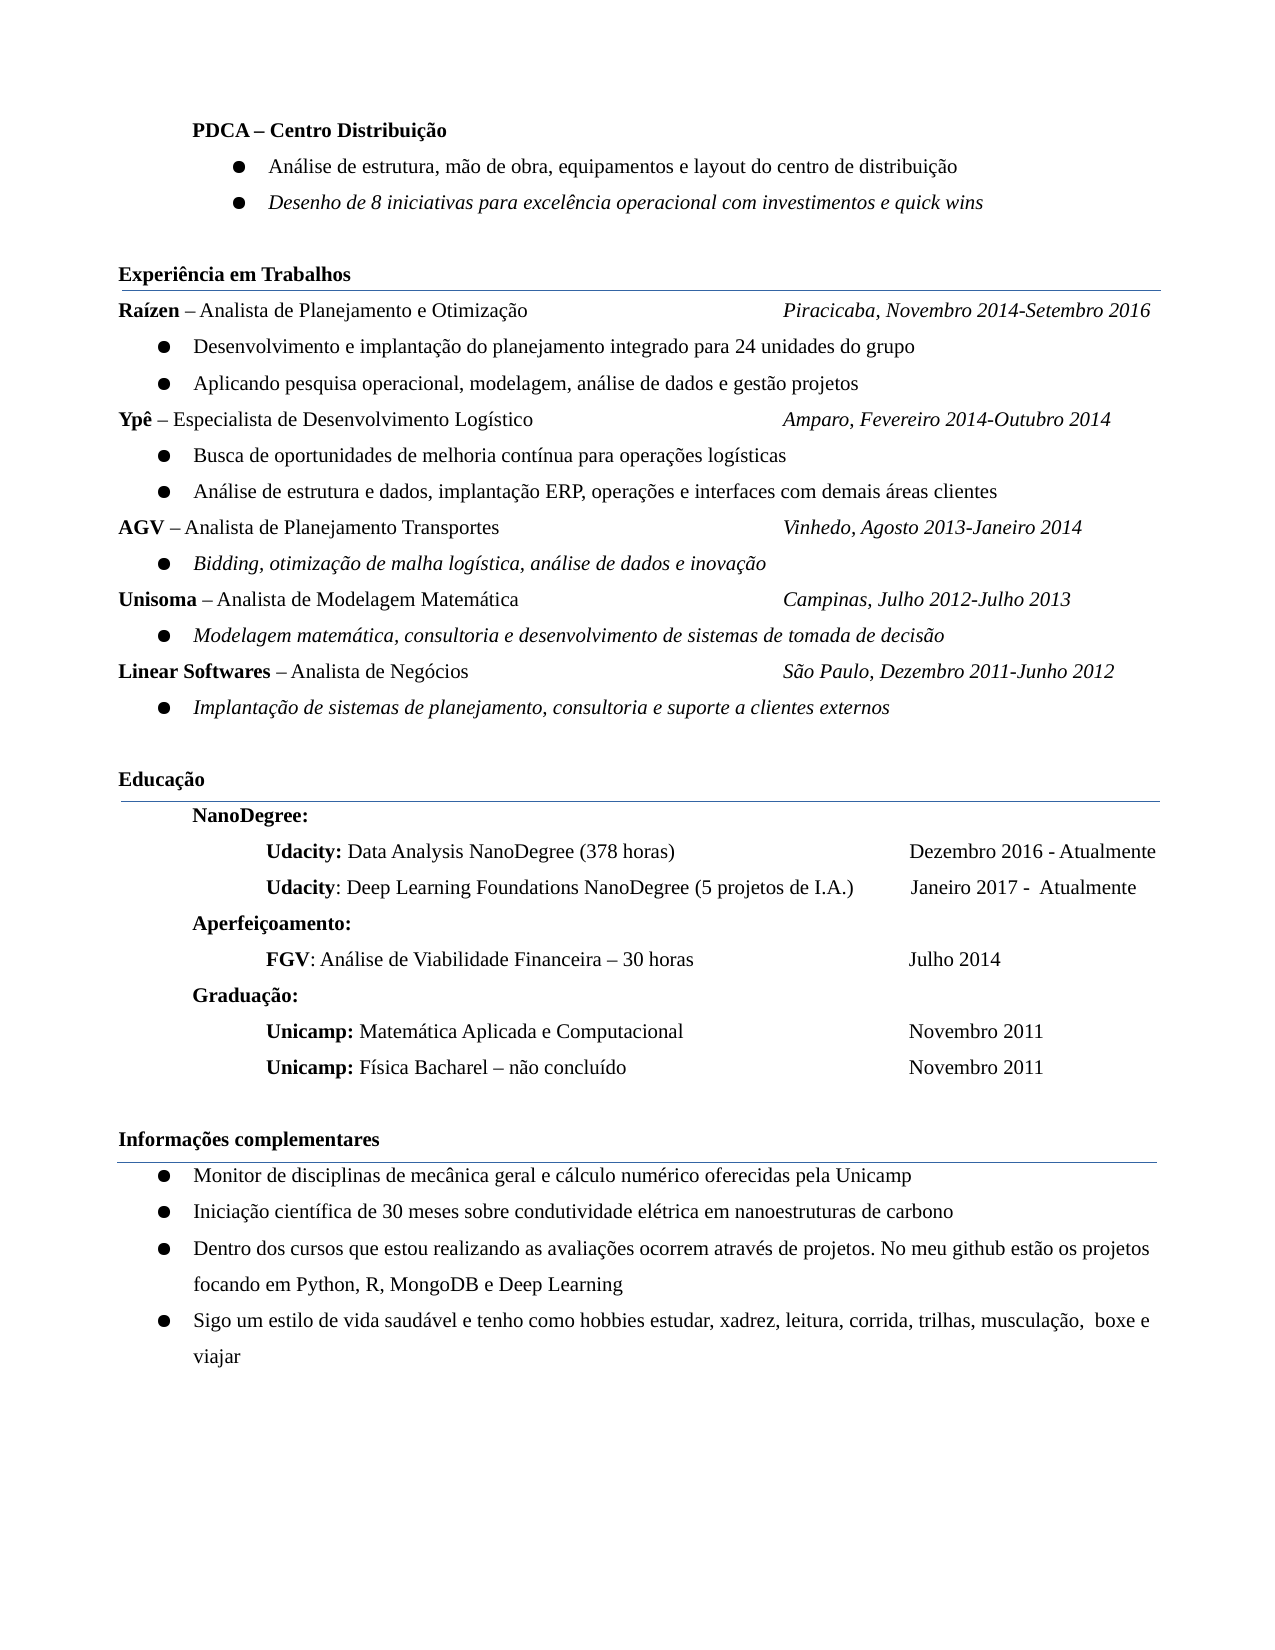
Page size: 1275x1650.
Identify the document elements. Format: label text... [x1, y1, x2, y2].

list Análise de estrutura, mão de obra, equipamentos e layout do centro de distribuição [231, 154, 1157, 178]
list Análise de estrutura e dados, implantação ERP, operações e interfaces com demais áreas clientes [156, 478, 1157, 503]
text NanoDegree: [118, 803, 1157, 827]
text Graduação: [118, 983, 1157, 1007]
list Implantação de sistemas de planejamento, consultoria e suporte a clientes externos [156, 695, 1157, 719]
text Udacity: Deep Learning Foundations NanoDegree (5 projetos de I.A.) Janeiro 2017 - Atualmente [118, 875, 1157, 899]
text Ypê – Especialista de Desenvolvimento Logístico Amparo, Fevereiro 2014-Outubro 2014 [118, 406, 1157, 431]
text Experiência em Trabalhos [118, 262, 1157, 286]
text Aperfeiçoamento: [118, 911, 1157, 935]
list Desenvolvimento e implantação do planejamento integrado para 24 unidades do grupo [156, 334, 1157, 358]
list Sigo um estilo de vida saudável e tenho como hobbies estudar, xadrez, leitura, corrida, trilhas, musculação, boxe e viajar [156, 1307, 1157, 1368]
text Udacity: Data Analysis NanoDegree (378 horas) Dezembro 2016 - Atualmente [118, 839, 1157, 863]
text Unicamp: Matemática Aplicada e Computacional Novembro 2011 [118, 1019, 1157, 1043]
list Busca de oportunidades de melhoria contínua para operações logísticas [156, 442, 1157, 467]
text Unisoma – Analista de Modelagem Matemática Campinas, Julho 2012-Julho 2013 [118, 587, 1157, 611]
text PDCA – Centro Distribuição [118, 118, 1157, 142]
text AGV – Analista de Planejamento Transportes Vinhedo, Agosto 2013-Janeiro 2014 [118, 514, 1157, 539]
list Iniciação científica de 30 meses sobre condutividade elétrica em nanoestruturas de carbono [156, 1199, 1157, 1223]
text Informações complementares [118, 1127, 1157, 1151]
text Linear Softwares – Analista de Negócios São Paulo, Dezembro 2011-Junho 2012 [118, 659, 1157, 683]
text FGV: Análise de Viabilidade Financeira – 30 horas Julho 2014 [118, 947, 1157, 971]
text Raízen – Analista de Planejamento e Otimização Piracicaba, Novembro 2014-Setembro 2016 [118, 298, 1157, 322]
list Dentro dos cursos que estou realizando as avaliações ocorrem através de projetos. No meu github estão os projetos focando em Python, R, MongoDB e Deep Learning [156, 1235, 1157, 1296]
list Aplicando pesquisa operacional, modelagem, análise de dados e gestão projetos [156, 370, 1157, 394]
list Modelagem matemática, consultoria e desenvolvimento de sistemas de tomada de decisão [156, 623, 1157, 647]
list Monitor de disciplinas de mecânica geral e cálculo numérico oferecidas pela Unicamp [156, 1163, 1157, 1187]
text Unicamp: Física Bacharel – não concluído Novembro 2011 [118, 1055, 1157, 1079]
text Educação [118, 767, 1157, 791]
list Desenho de 8 iniciativas para excelência operacional com investimentos e quick wins [231, 190, 1157, 214]
list Bidding, otimização de malha logística, análise de dados e inovação [156, 551, 1157, 575]
